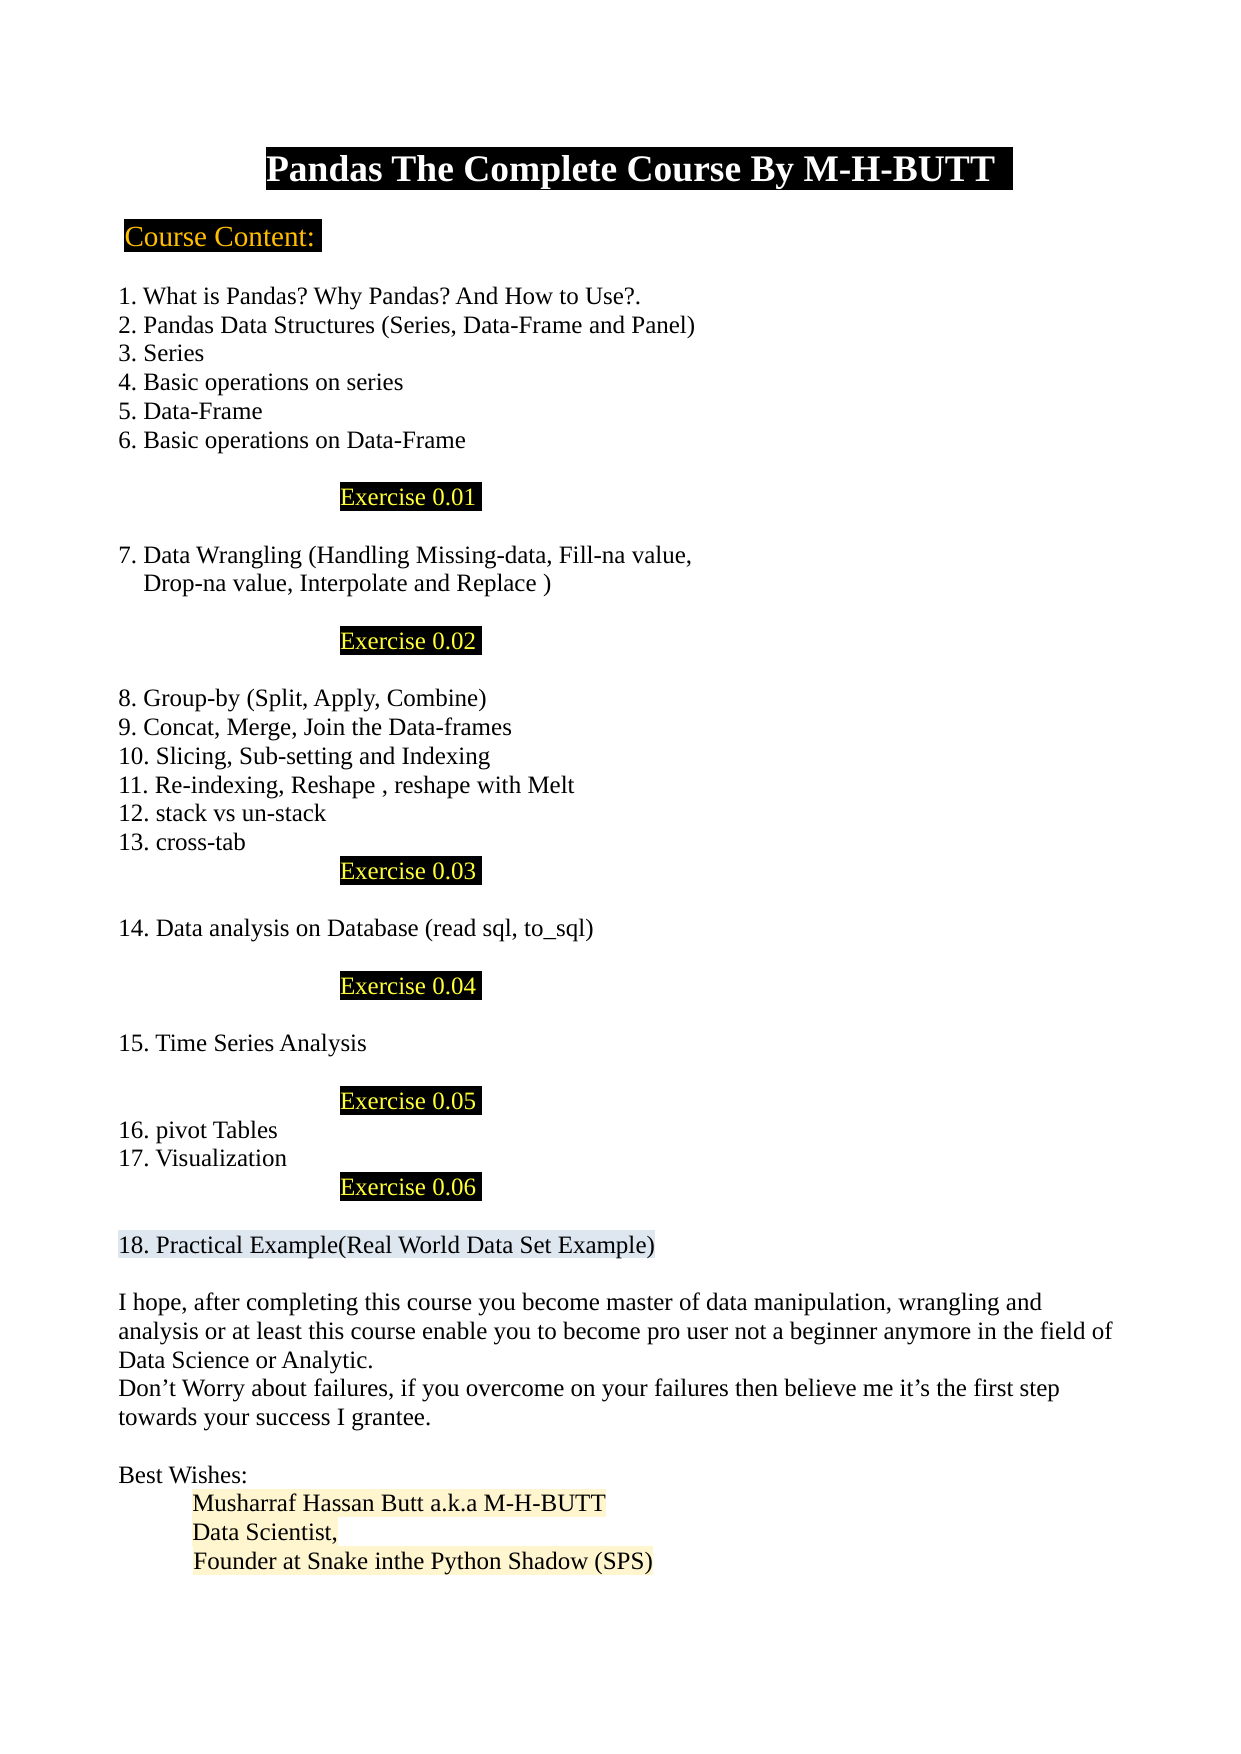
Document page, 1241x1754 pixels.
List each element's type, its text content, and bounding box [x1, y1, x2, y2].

text 6. Basic operations on Data-Frame [118, 425, 1122, 453]
text 11. Re-indexing, Reshape , reshape with Melt [118, 770, 1122, 798]
text 14. Data analysis on Database (read sql, to_sql) [118, 913, 1122, 942]
text Exercise 0.02 [118, 626, 1122, 655]
text Don’t Worry about failures, if you overcome on your failures then believe me it’s the first step towards your success I grantee. [118, 1373, 1122, 1431]
text 5. Data-Frame [118, 396, 1122, 425]
text 18. Practical Example(Real World Data Set Example) [118, 1230, 1122, 1258]
text 12. stack vs un-stack [118, 798, 1122, 827]
text Best Wishes: [118, 1460, 1122, 1488]
text 3. Series [118, 338, 1122, 367]
text Founder at Snake inthe Python Shadow (SPS) [118, 1546, 1122, 1575]
text 7. Data Wrangling (Handling Missing-data, Fill-na value, [118, 540, 1122, 568]
text I hope, after completing this course you become master of data manipulation, wrangling and analysis or at least this course enable you to become pro user not a beginner anymore in the field of Data Science or Analytic. [118, 1287, 1122, 1373]
text Exercise 0.04 [118, 971, 1122, 1000]
text 17. Visualization [118, 1143, 1122, 1172]
text 15. Time Series Analysis [118, 1028, 1122, 1057]
text 10. Slicing, Sub-setting and Indexing [118, 741, 1122, 770]
text Exercise 0.03 [118, 856, 1122, 885]
text Musharraf Hassan Butt a.k.a M-H-BUTT [118, 1488, 1122, 1517]
text 9. Concat, Merge, Join the Data-frames [118, 712, 1122, 741]
text Drop-na value, Interpolate and Replace ) [118, 568, 1122, 597]
text 2. Pandas Data Structures (Series, Data-Frame and Panel) [118, 310, 1122, 338]
text 4. Basic operations on series [118, 367, 1122, 396]
text Exercise 0.05 [118, 1086, 1122, 1115]
text 16. pivot Tables [118, 1115, 1122, 1143]
text Course Content: [118, 219, 1122, 252]
text 13. cross-tab [118, 827, 1122, 856]
text Pandas The Complete Course By M-H-BUTT [118, 147, 1122, 190]
text Exercise 0.01 [118, 482, 1122, 511]
text Data Scientist, [118, 1517, 1122, 1546]
text 1. What is Pandas? Why Pandas? And How to Use?. [118, 281, 1122, 310]
text Exercise 0.06 [118, 1172, 1122, 1201]
text 8. Group-by (Split, Apply, Combine) [118, 683, 1122, 712]
